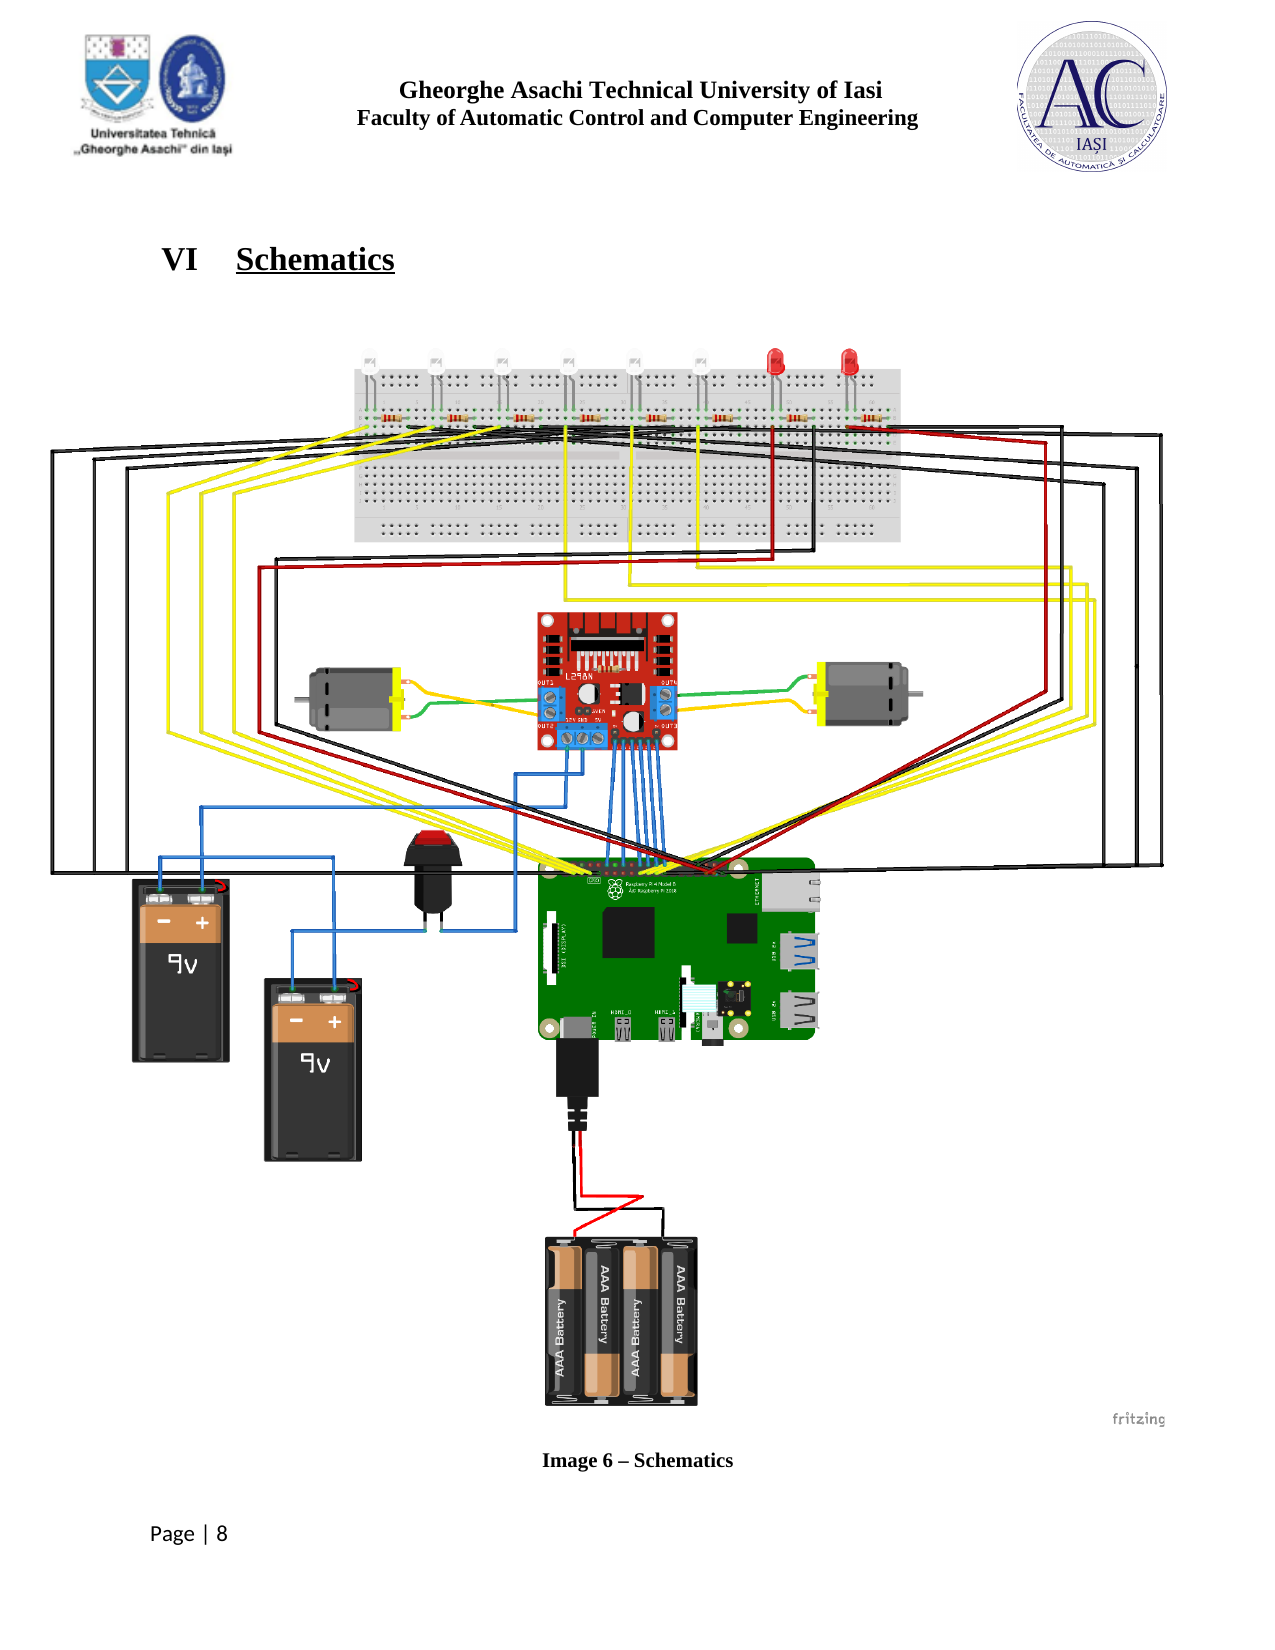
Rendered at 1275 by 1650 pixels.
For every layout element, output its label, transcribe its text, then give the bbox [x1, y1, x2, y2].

picture [48, 22, 261, 173]
text Image 6 – Schematics [150, 1427, 1125, 1472]
picture [1017, 21, 1167, 172]
picture [48, 348, 1165, 1427]
list Schematics [198, 239, 1125, 277]
